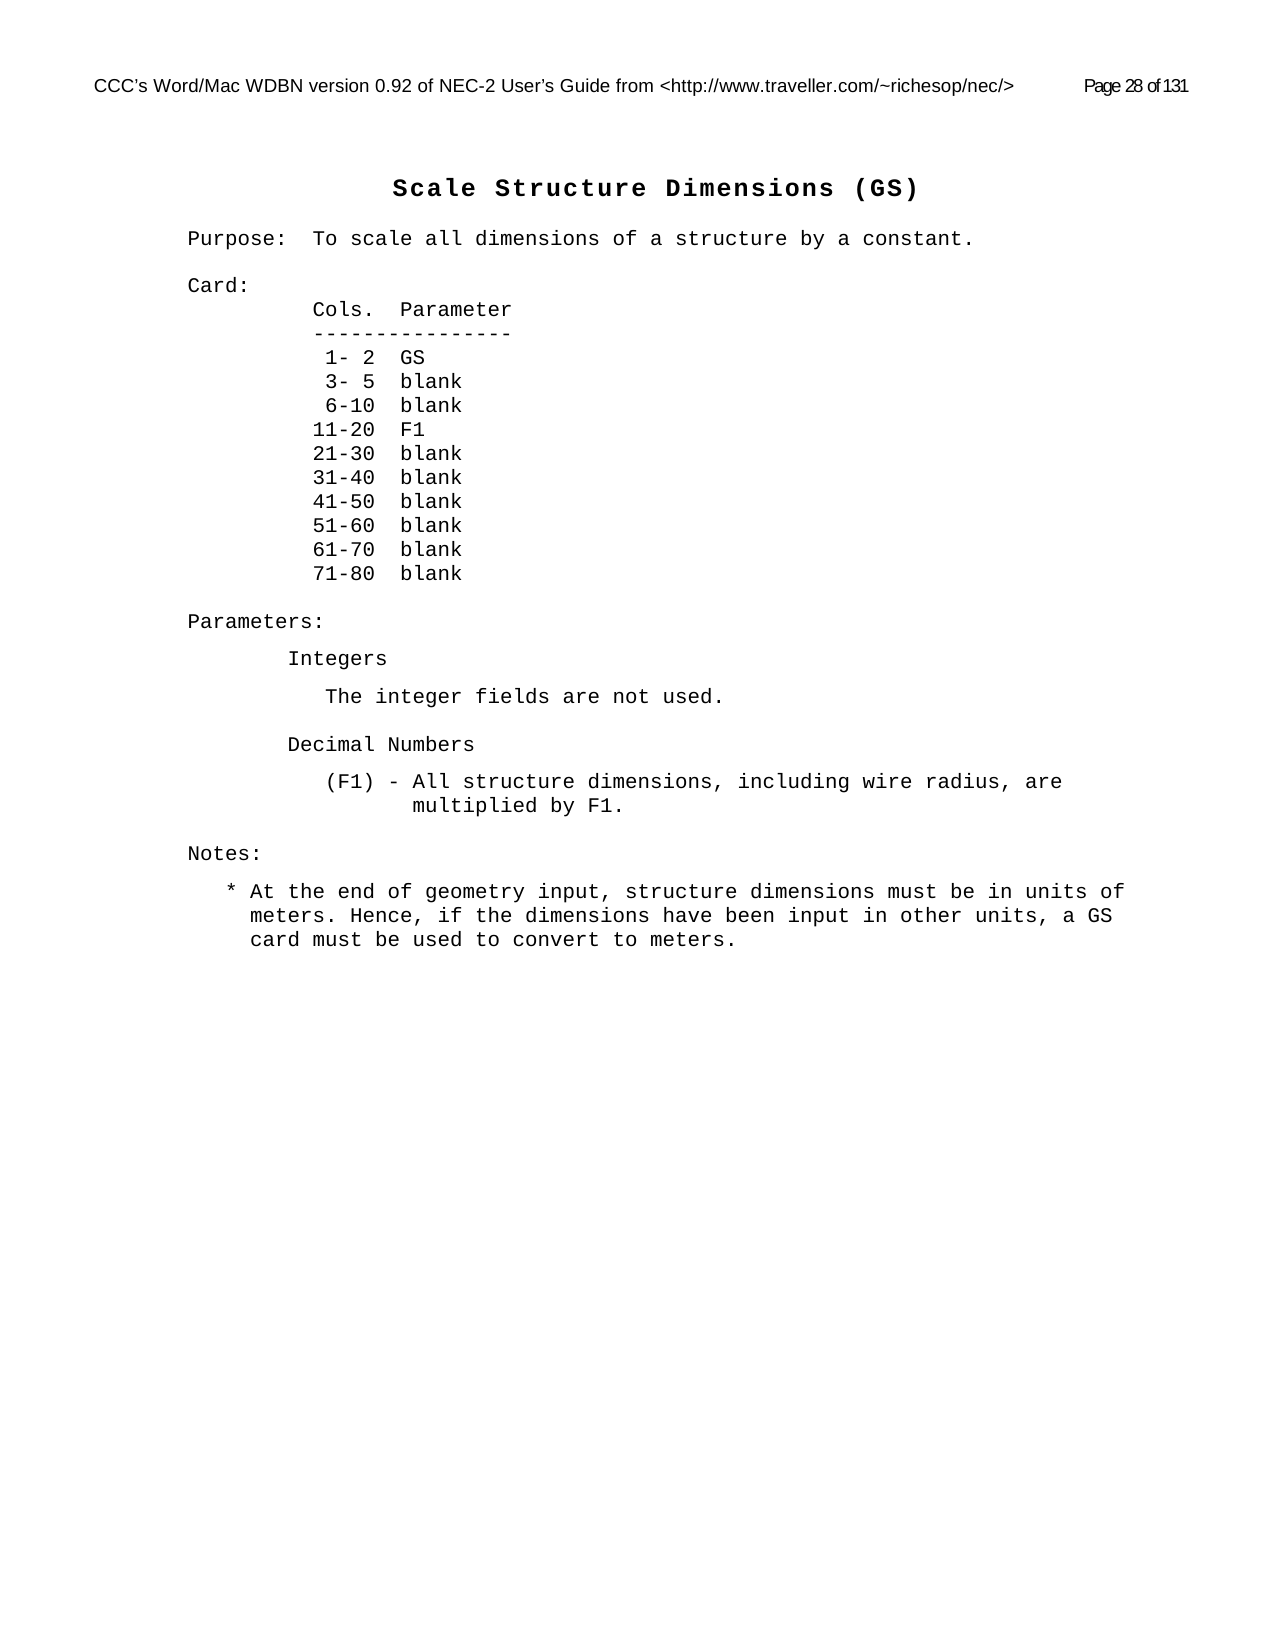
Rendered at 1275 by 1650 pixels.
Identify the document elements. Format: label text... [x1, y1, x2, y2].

text 6-10 blank [187, 395, 1181, 419]
text (F1) - All structure dimensions, including wire radius, are [187, 758, 1181, 795]
text 21-30 blank [187, 443, 1181, 467]
text Integers [187, 635, 1181, 672]
text Scale Structure Dimensions (GS) [187, 175, 1125, 203]
text Purpose: To scale all dimensions of a structure by a constant. [187, 227, 1181, 251]
text 31-40 blank [187, 467, 1181, 491]
text multiplied by F1. [187, 795, 1181, 819]
text card must be used to convert to meters. [187, 928, 1181, 952]
text 51-60 blank [187, 515, 1181, 539]
text 41-50 blank [187, 491, 1181, 515]
text meters. Hence, if the dimensions have been input in other units, a GS [187, 904, 1181, 928]
text 3- 5 blank [187, 371, 1181, 395]
text Cols. Parameter [187, 299, 1181, 323]
text 11-20 F1 [187, 419, 1181, 443]
text Notes: [187, 843, 1181, 867]
text Decimal Numbers [187, 734, 1181, 758]
text The integer fields are not used. [187, 672, 1181, 710]
text 61-70 blank [187, 539, 1181, 563]
text Card: [187, 275, 1181, 299]
text 1- 2 GS [187, 347, 1181, 371]
text Parameters: [187, 611, 1181, 635]
text ---------------- [187, 323, 1181, 347]
text 71-80 blank [187, 563, 1181, 587]
text * At the end of geometry input, structure dimensions must be in units of [187, 867, 1181, 904]
